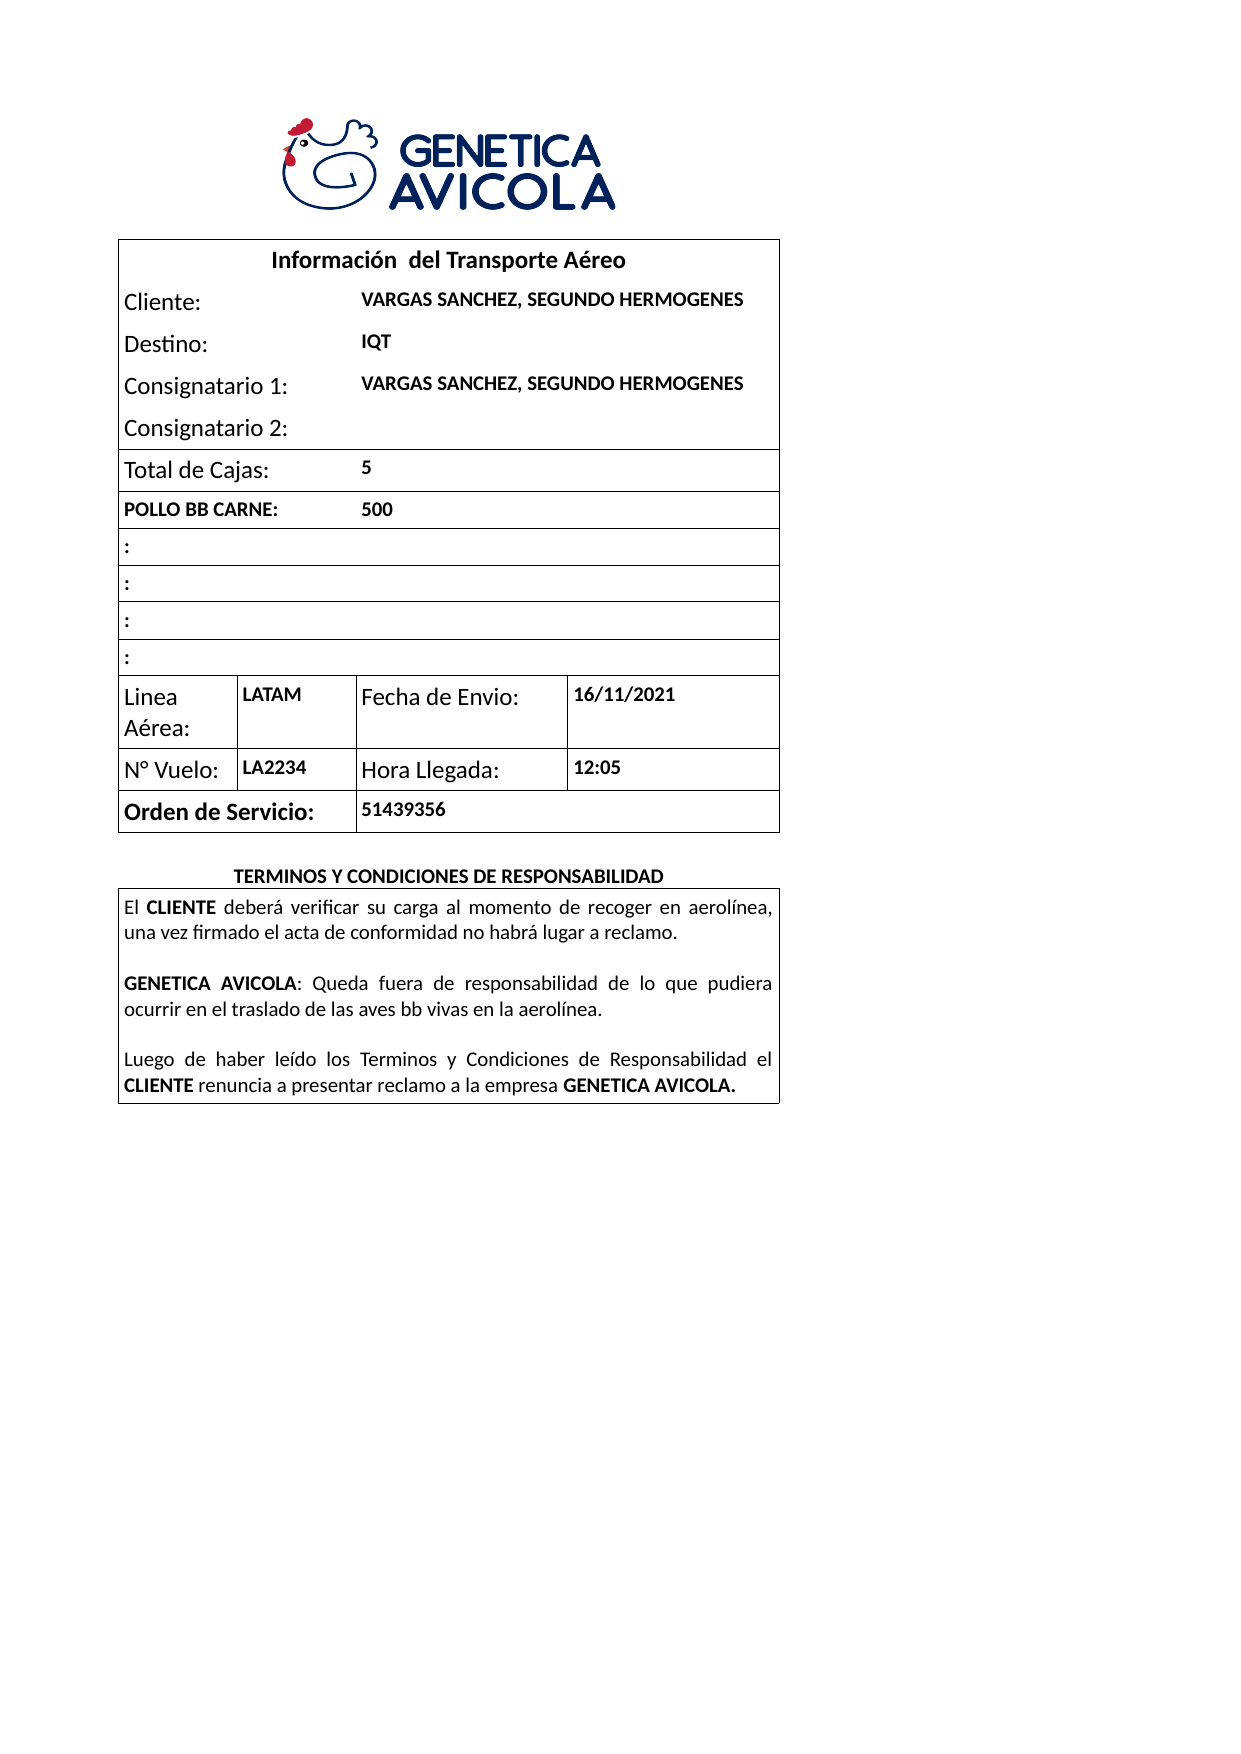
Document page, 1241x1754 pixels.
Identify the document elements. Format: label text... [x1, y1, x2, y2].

table_cell VARGAS SANCHEZ, SEGUNDO HERMOGENES [356, 365, 779, 406]
table_cell N° Vuelo: [119, 749, 237, 790]
table_cell 12:05 [568, 749, 779, 790]
table_cell LATAM [238, 676, 356, 748]
table_cell Consignatario 2: [119, 406, 356, 448]
table_cell Orden de Servicio: [119, 791, 356, 832]
table_cell Fecha de Envio: [357, 676, 567, 748]
table_cell POLLO BB CARNE: [119, 492, 356, 527]
table_cell 16/11/2021 [568, 676, 779, 748]
table_cell : [119, 602, 356, 638]
table_cell Total de Cajas: [119, 450, 356, 491]
table_cell 51439356 [357, 791, 779, 832]
table_cell Linea Aérea: [119, 676, 237, 748]
table_cell : [119, 640, 356, 675]
table_header Información del Transporte Aéreo [119, 240, 779, 281]
table_cell : [119, 529, 356, 564]
table_cell TERMINOS Y CONDICIONES DE RESPONSABILIDAD [118, 833, 779, 888]
table_cell El CLIENTE deberá verificar su carga al momento de recoger en aerolínea, una vez firmado el acta de conformidad no habrá lugar a reclamo. GENETICA AVICOLA: Queda fuera de responsabilidad de lo que pudiera ocurrir en el traslado de las aves bb vivas en la aerolínea. Luego de haber leído los Terminos y Condiciones de Responsabilidad el CLIENTE renuncia a presentar reclamo a la empresa GENETICA AVICOLA. [119, 889, 779, 1103]
table_cell [356, 529, 779, 564]
table_cell [356, 406, 779, 448]
table_cell Hora Llegada: [357, 749, 567, 790]
table_cell Cliente: [119, 281, 356, 322]
table_cell [356, 602, 779, 638]
table_cell 500 [356, 492, 779, 527]
table_cell [356, 640, 779, 675]
table_cell [356, 566, 779, 601]
table_cell VARGAS SANCHEZ, SEGUNDO HERMOGENES [356, 281, 779, 322]
table_cell Consignatario 1: [119, 365, 356, 406]
table_cell LA2234 [238, 749, 356, 790]
table_cell : [119, 566, 356, 601]
table_cell IQT [356, 323, 779, 364]
table_cell 5 [356, 450, 779, 491]
picture [282, 118, 616, 210]
table_cell Destino: [119, 323, 356, 364]
